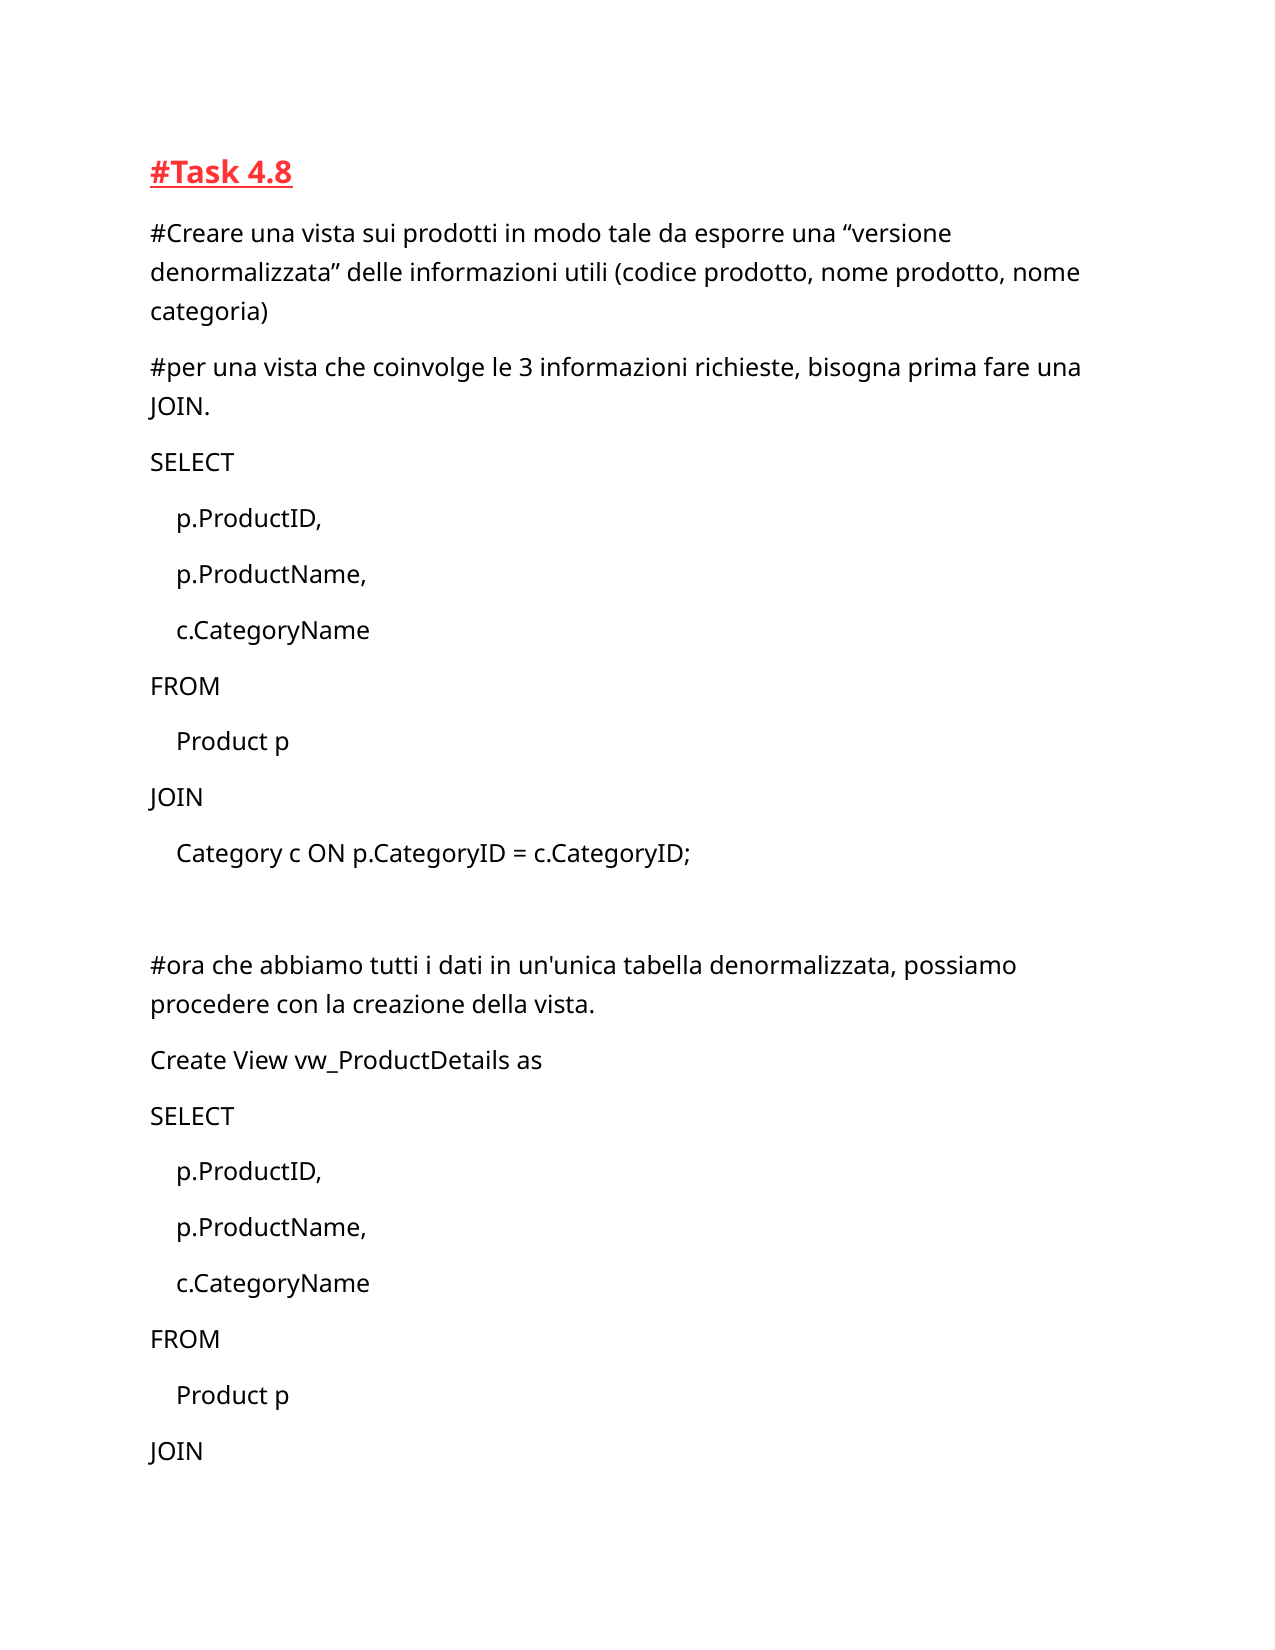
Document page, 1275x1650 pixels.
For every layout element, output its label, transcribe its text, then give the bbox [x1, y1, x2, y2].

text p.ProductName, [150, 1210, 1125, 1244]
text #ora che abbiamo tutti i dati in un'unica tabella denormalizzata, possiamo procedere con la creazione della vista. [150, 947, 1125, 1021]
text Create View vw_ProductDetails as [150, 1042, 1125, 1076]
text #Task 4.8 [150, 150, 1125, 193]
text Category c ON p.CategoryID = c.CategoryID; [150, 836, 1125, 870]
text JOIN [150, 1433, 1125, 1467]
text FROM [150, 1321, 1125, 1356]
text JOIN [150, 780, 1125, 814]
text c.CategoryName [150, 1266, 1125, 1300]
text p.ProductID, [150, 1154, 1125, 1188]
text Product p [150, 1377, 1125, 1411]
text p.ProductName, [150, 556, 1125, 591]
text FROM [150, 668, 1125, 702]
text #Creare una vista sui prodotti in modo tale da esporre una “versione denormalizzata” delle informazioni utili (codice prodotto, nome prodotto, nome categoria) [150, 216, 1125, 328]
text SELECT [150, 1098, 1125, 1132]
text #per una vista che coinvolge le 3 informazioni richieste, bisogna prima fare una JOIN. [150, 350, 1125, 423]
text Product p [150, 724, 1125, 758]
text c.CategoryName [150, 612, 1125, 646]
text SELECT [150, 445, 1125, 479]
text p.ProductID, [150, 501, 1125, 535]
